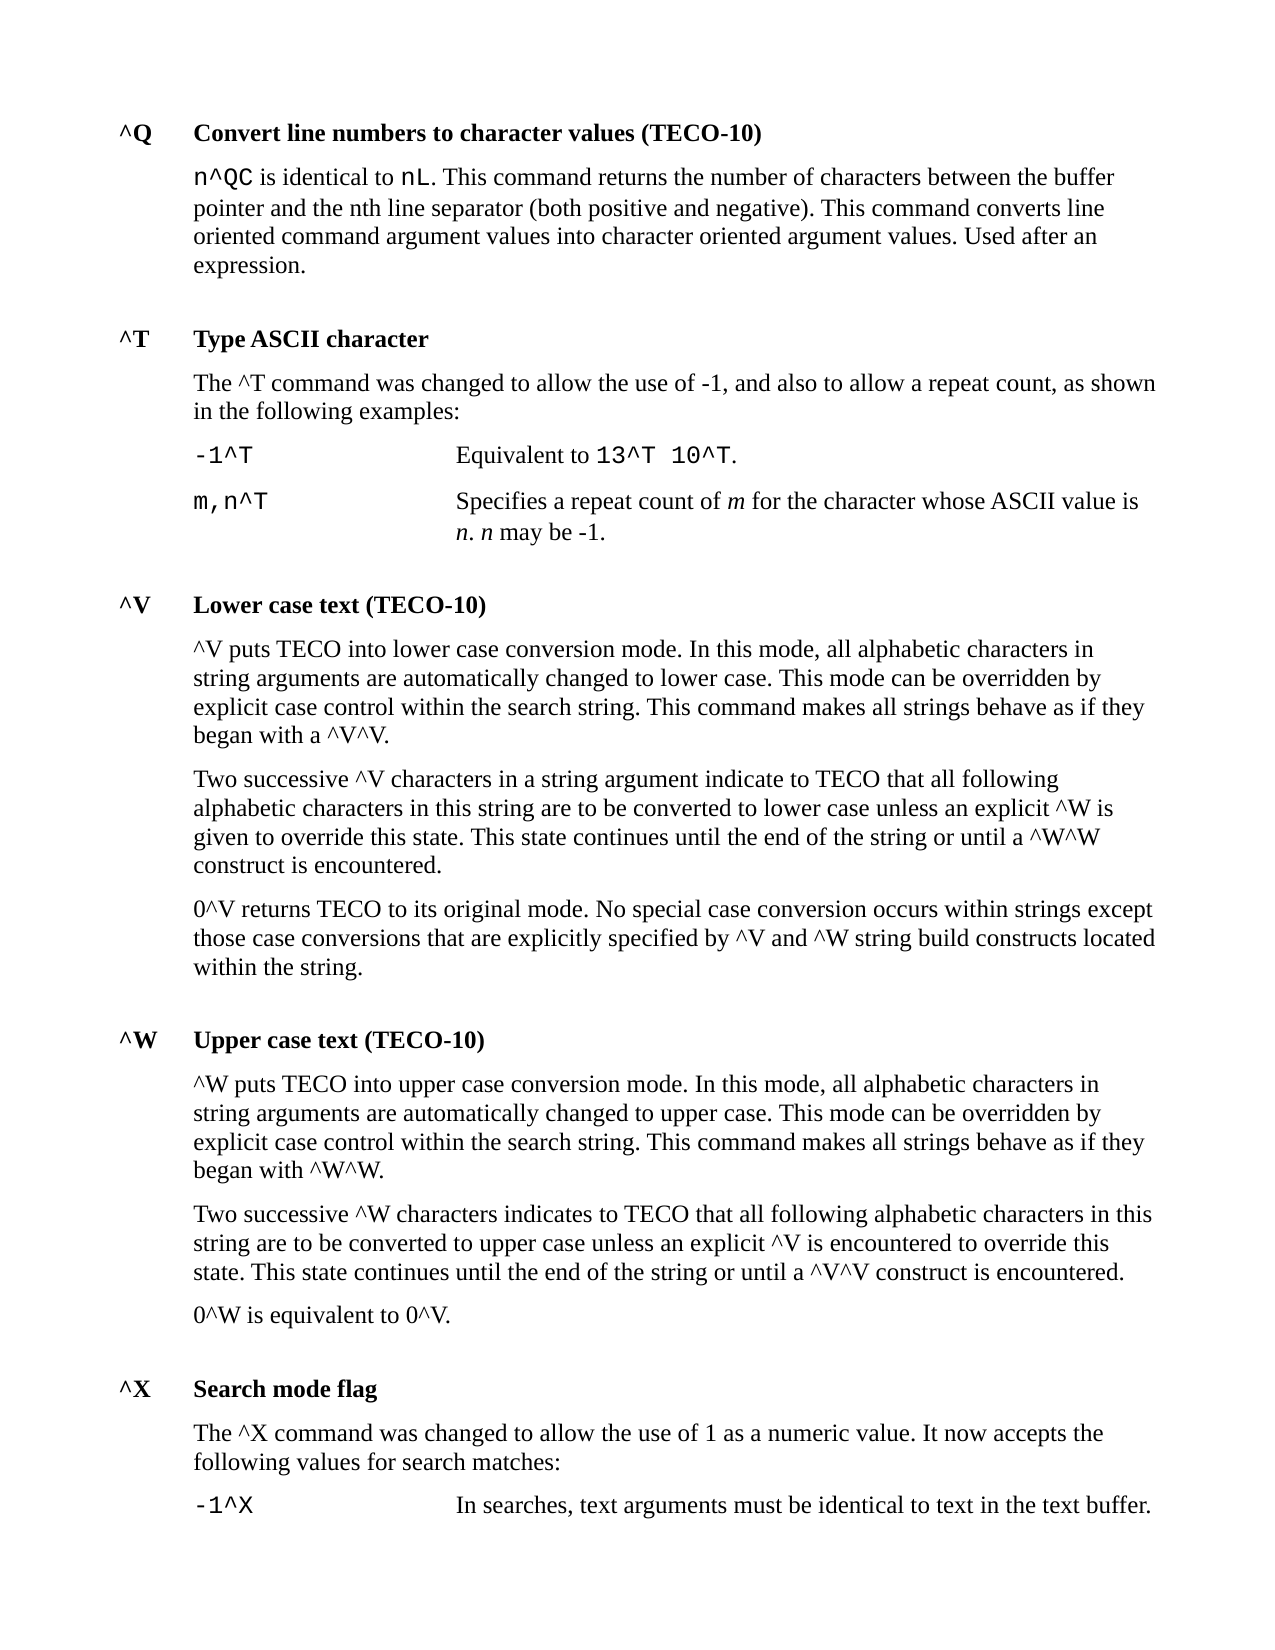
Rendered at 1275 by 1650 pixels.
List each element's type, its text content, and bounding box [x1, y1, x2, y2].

text n^QC is identical to nL. This command returns the number of characters between the buffer pointer and the nth line separator (both positive and negative). This command converts line oriented command argument values into character oriented argument values. Used after an expression. [193, 162, 1157, 279]
text The ^X command was changed to allow the use of 1 as a numeric value. It now accepts the following values for search matches: [193, 1418, 1157, 1476]
text 0^V returns TECO to its original mode. No special case conversion occurs within strings except those case conversions that are explicitly specified by ^V and ^W string build constructs located within the string. [193, 894, 1157, 981]
text m,n^T Specifies a repeat count of m for the character whose ASCII value is n. n may be -1. [193, 486, 1157, 546]
text ^V puts TECO into lower case conversion mode. In this mode, all alphabetic characters in string arguments are automatically changed to lower case. This mode can be overridden by explicit case control within the search string. This command makes all strings behave as if they began with a ^V^V. [193, 634, 1157, 749]
text ^W puts TECO into upper case conversion mode. In this mode, all alphabetic characters in string arguments are automatically changed to upper case. This mode can be overridden by explicit case control within the search string. This command makes all strings behave as if they began with ^W^W. [193, 1069, 1157, 1184]
text -1^X In searches, text arguments must be identical to text in the text buffer. [193, 1491, 1157, 1521]
text The ^T command was changed to allow the use of -1, and also to allow a repeat count, as shown in the following examples: [193, 368, 1157, 425]
text ^Q Convert line numbers to character values (TECO-10) [118, 118, 1157, 147]
text ^V Lower case text (TECO-10) [118, 591, 1157, 619]
text ^W Upper case text (TECO-10) [118, 1026, 1157, 1054]
text ^X Search mode flag [118, 1374, 1157, 1403]
text -1^T Equivalent to 13^T 10^T. [193, 440, 1157, 471]
text Two successive ^V characters in a string argument indicate to TECO that all following alphabetic characters in this string are to be converted to lower case unless an explicit ^W is given to override this state. This state continues until the end of the string or until a ^W^W construct is encountered. [193, 764, 1157, 879]
text Two successive ^W characters indicates to TECO that all following alphabetic characters in this string are to be converted to upper case unless an explicit ^V is encountered to override this state. This state continues until the end of the string or until a ^V^V construct is encountered. [193, 1199, 1157, 1286]
text 0^W is equivalent to 0^V. [193, 1301, 1157, 1329]
text ^T Type ASCII character [118, 324, 1157, 353]
